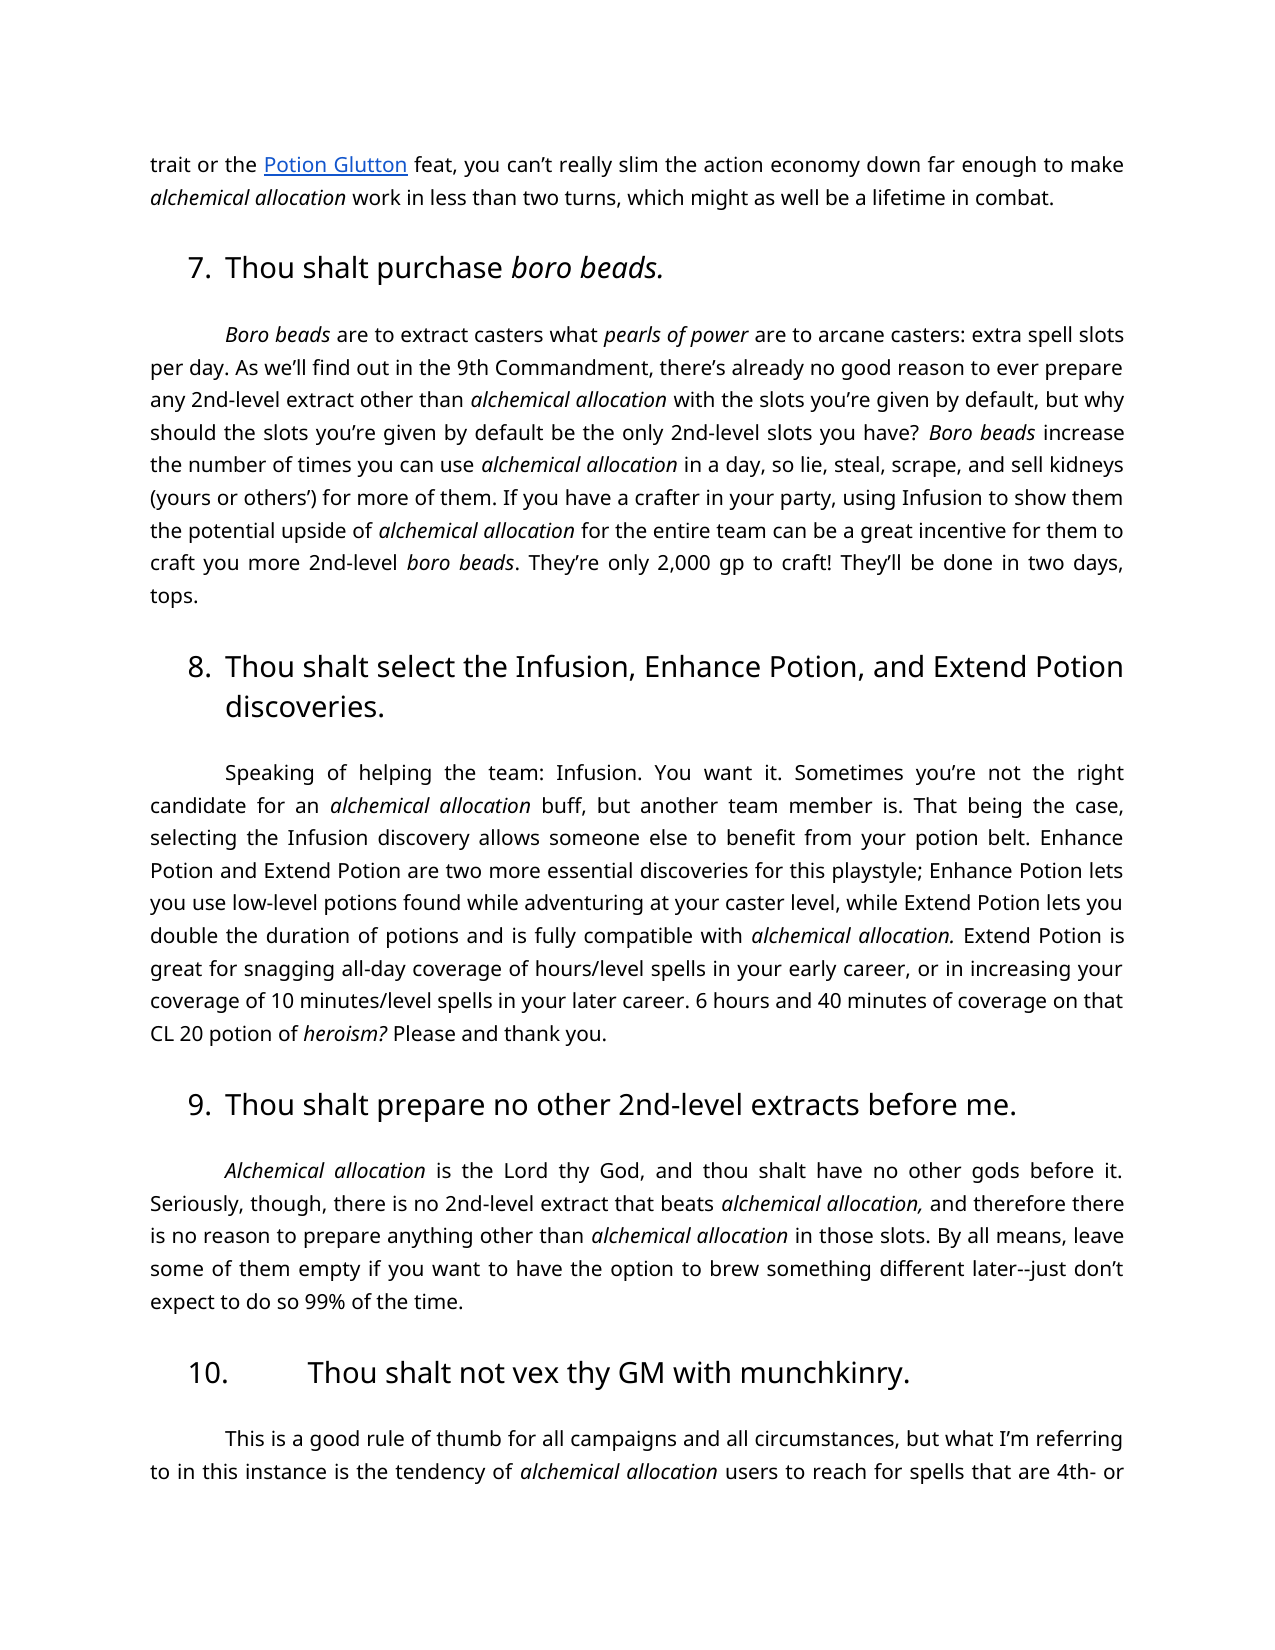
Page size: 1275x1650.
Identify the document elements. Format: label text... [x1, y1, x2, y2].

text trait or the Potion Glutton feat, you can’t really slim the action economy down far enough to make alchemical allocation work in less than two turns, which might as well be a lifetime in combat. [150, 150, 1125, 211]
text Boro beads are to extract casters what pearls of power are to arcane casters: extra spell slots per day. As we’ll find out in the 9th Commandment, there’s already no good reason to ever prepare any 2nd-level extract other than alchemical allocation with the slots you’re given by default, but why should the slots you’re given by default be the only 2nd-level slots you have? Boro beads increase the number of times you can use alchemical allocation in a day, so lie, steal, scrape, and sell kidneys (yours or others’) for more of them. If you have a crafter in your party, using Infusion to show them the potential upside of alchemical allocation for the entire team can be a great incentive for them to craft you more 2nd-level boro beads. They’re only 2,000 gp to craft! They’ll be done in two days, tops. [150, 320, 1125, 609]
subtitle Thou shalt not vex thy GM with munchkinry. [187, 1352, 1125, 1392]
text Speaking of helping the team: Infusion. You want it. Sometimes you’re not the right candidate for an alchemical allocation buff, but another team member is. That being the case, selecting the Infusion discovery allows someone else to benefit from your potion belt. Enhance Potion and Extend Potion are two more essential discoveries for this playstyle; Enhance Potion lets you use low-level potions found while adventuring at your caster level, while Extend Potion lets you double the duration of potions and is fully compatible with alchemical allocation. Extend Potion is great for snagging all-day coverage of hours/level spells in your early career, or in increasing your coverage of 10 minutes/level spells in your later career. 6 hours and 40 minutes of coverage on that CL 20 potion of heroism? Please and thank you. [150, 758, 1125, 1047]
subtitle Thou shalt prepare no other 2nd-level extracts before me. [187, 1084, 1125, 1124]
text Alchemical allocation is the Lord thy God, and thou shalt have no other gods before it. Seriously, though, there is no 2nd-level extract that beats alchemical allocation, and therefore there is no reason to prepare anything other than alchemical allocation in those slots. By all means, leave some of them empty if you want to have the option to brew something different later--just don’t expect to do so 99% of the time. [150, 1156, 1125, 1315]
text This is a good rule of thumb for all campaigns and all circumstances, but what I’m referring to in this instance is the tendency of alchemical allocation users to reach for spells that are 4th- or [150, 1424, 1125, 1485]
subtitle Thou shalt purchase boro beads. [187, 248, 1125, 287]
subtitle Thou shalt select the Infusion, Enhance Potion, and Extend Potion discoveries. [187, 646, 1125, 726]
